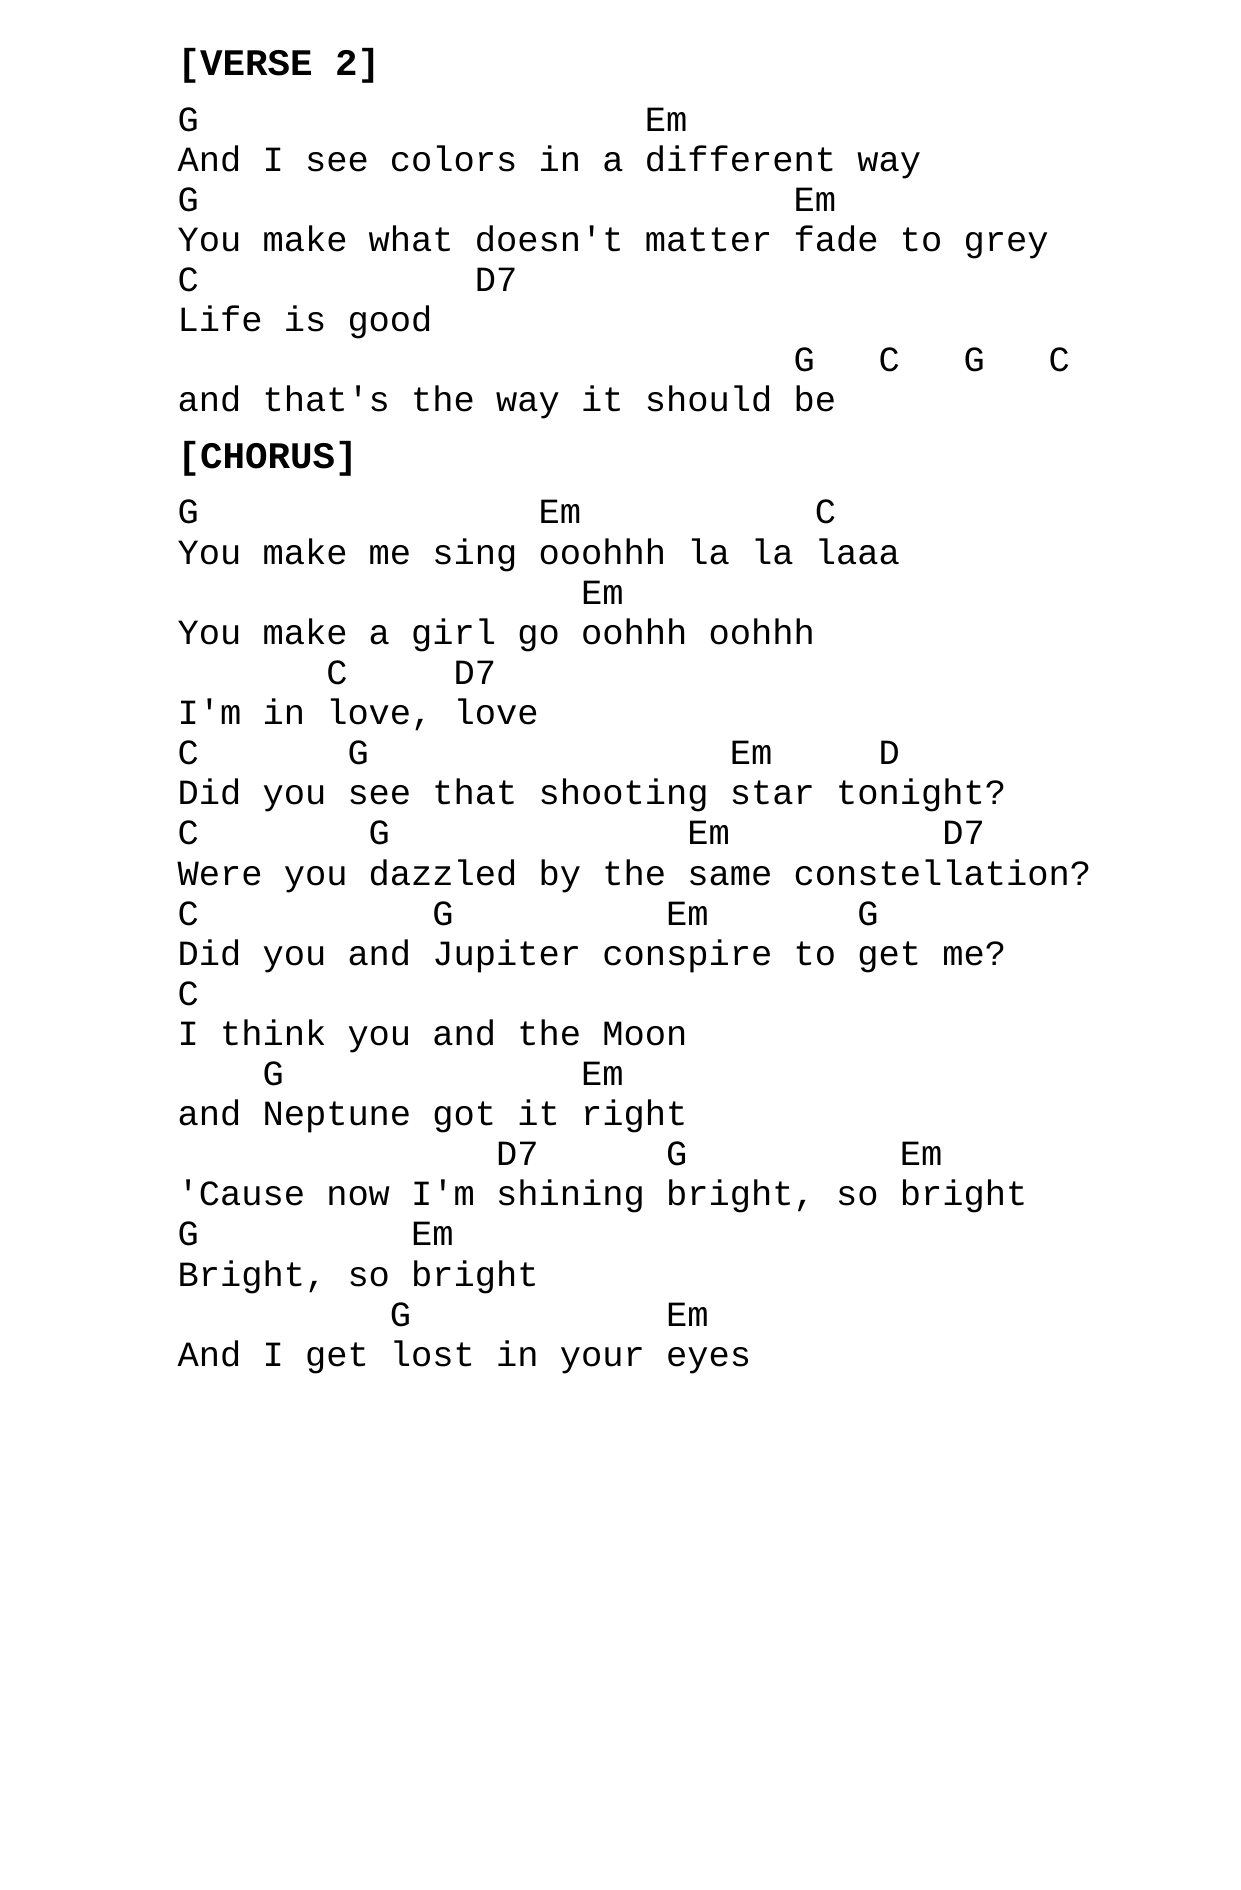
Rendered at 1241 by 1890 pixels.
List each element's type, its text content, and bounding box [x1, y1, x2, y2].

text and Neptune got it right [177, 1096, 1196, 1136]
text Did you see that shooting star tonight? [177, 775, 1196, 815]
text C G Em D7 [177, 815, 1196, 855]
text G Em [177, 182, 1196, 222]
text Bright, so bright [177, 1256, 1196, 1297]
text C [177, 976, 1196, 1016]
text And I see colors in a different way [177, 142, 1196, 182]
text Were you dazzled by the same constellation? [177, 855, 1196, 896]
text C D7 [177, 655, 1196, 695]
text You make me sing ooohhh la la laaa [177, 534, 1196, 575]
text C D7 [177, 262, 1196, 302]
text G C G C [177, 342, 1196, 382]
text I'm in love, love [177, 695, 1196, 735]
text D7 G Em [177, 1136, 1196, 1176]
text I think you and the Moon [177, 1016, 1196, 1056]
text C G Em G [177, 896, 1196, 936]
subtitle [CHORUS] [177, 437, 1196, 480]
text And I get lost in your eyes [177, 1337, 1196, 1377]
text Em [177, 575, 1196, 615]
text G Em C [177, 494, 1196, 534]
text Life is good [177, 302, 1196, 342]
text and that's the way it should be [177, 382, 1196, 422]
text You make what doesn't matter fade to grey [177, 222, 1196, 262]
text G Em [177, 1216, 1196, 1256]
text You make a girl go oohhh oohhh [177, 615, 1196, 655]
text G Em [177, 1056, 1196, 1096]
text 'Cause now I'm shining bright, so bright [177, 1176, 1196, 1216]
text Did you and Jupiter conspire to get me? [177, 936, 1196, 976]
text G Em [177, 102, 1196, 142]
subtitle [VERSE 2] [177, 44, 1196, 87]
text C G Em D [177, 735, 1196, 775]
text G Em [177, 1297, 1196, 1337]
